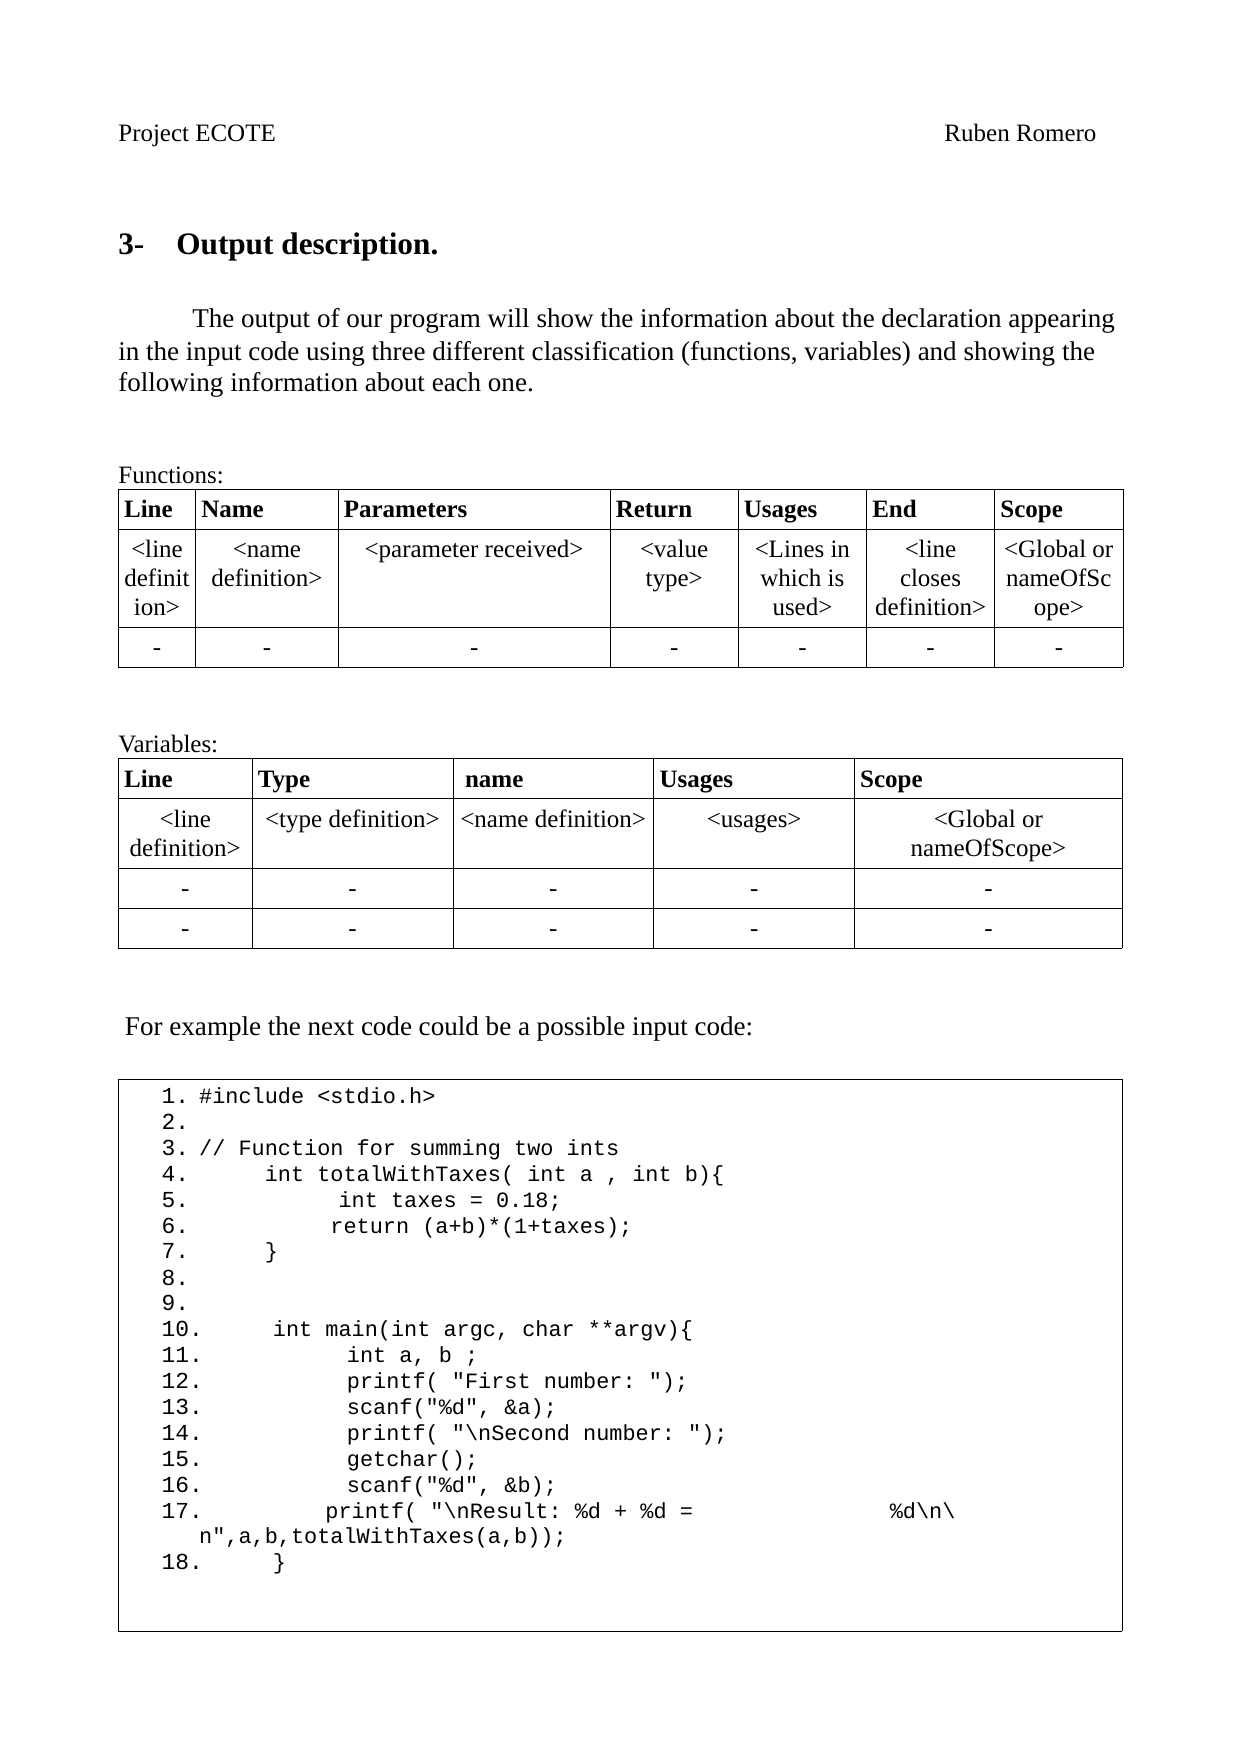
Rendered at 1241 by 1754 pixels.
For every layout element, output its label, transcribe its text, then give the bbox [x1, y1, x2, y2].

text For example the next code could be a possible input code: [118, 1010, 1122, 1042]
table_cell <name definition> [196, 530, 338, 627]
table_cell - [855, 909, 1122, 948]
text The output of our program will show the information about the declaration appearing in the input code using three different classification (functions, variables) and showing the following information about each one. [118, 298, 1122, 397]
table_cell - [119, 869, 252, 908]
table_header #include <stdio.h> // Function for summing two ints int totalWithTaxes( int a , int b){ int taxes = 0.18; return (a+b)*(1+taxes); } int main(int argc, char **argv){ int a, b ; printf( "First number: "); scanf("%d", &a); printf( "\nSecond number: "); getchar(); scanf("%d", &b); printf( "\nResult: %d + %d = %d\n\n",a,b,totalWithTaxes(a,b)); } [119, 1080, 1122, 1631]
table_cell - [253, 909, 453, 948]
table_cell <type definition> [253, 799, 453, 867]
table_header Usages [654, 759, 854, 798]
table_cell - [339, 628, 610, 667]
table_header name [454, 759, 653, 798]
table_cell - [611, 628, 738, 667]
table_cell <value type> [611, 530, 738, 627]
table_cell - [654, 869, 854, 908]
table_cell <Global or nameOfScope> [995, 530, 1123, 627]
table_cell - [995, 628, 1123, 667]
table_header Return [611, 490, 738, 529]
text Variables: [118, 729, 1122, 758]
table_cell <usages> [654, 799, 854, 867]
table_cell <Global or nameOfScope> [855, 799, 1122, 867]
text 3- Output description. [118, 225, 1122, 261]
table_cell <name definition> [454, 799, 653, 867]
table_header Line [119, 490, 195, 529]
table_cell - [454, 869, 653, 908]
table_cell - [119, 628, 195, 667]
table_cell - [196, 628, 338, 667]
table_header Scope [855, 759, 1122, 798]
text Functions: [118, 460, 1122, 488]
table_cell <line closes definition> [867, 530, 994, 627]
table_cell - [739, 628, 866, 667]
table_cell - [867, 628, 994, 667]
table_header Type [253, 759, 453, 798]
table_cell - [253, 869, 453, 908]
table_cell - [119, 909, 252, 948]
table_cell <parameter received> [339, 530, 610, 627]
table_header Parameters [339, 490, 610, 529]
table_header Usages [739, 490, 866, 529]
table_header End [867, 490, 994, 529]
table_cell - [654, 909, 854, 948]
table_header Scope [995, 490, 1123, 529]
table_cell <line definition> [119, 799, 252, 867]
table_cell - [855, 869, 1122, 908]
table_cell <line definition> [119, 530, 195, 627]
table_header Line [119, 759, 252, 798]
table_cell - [454, 909, 653, 948]
table_header Name [196, 490, 338, 529]
table_cell <Lines in which is used> [739, 530, 866, 627]
